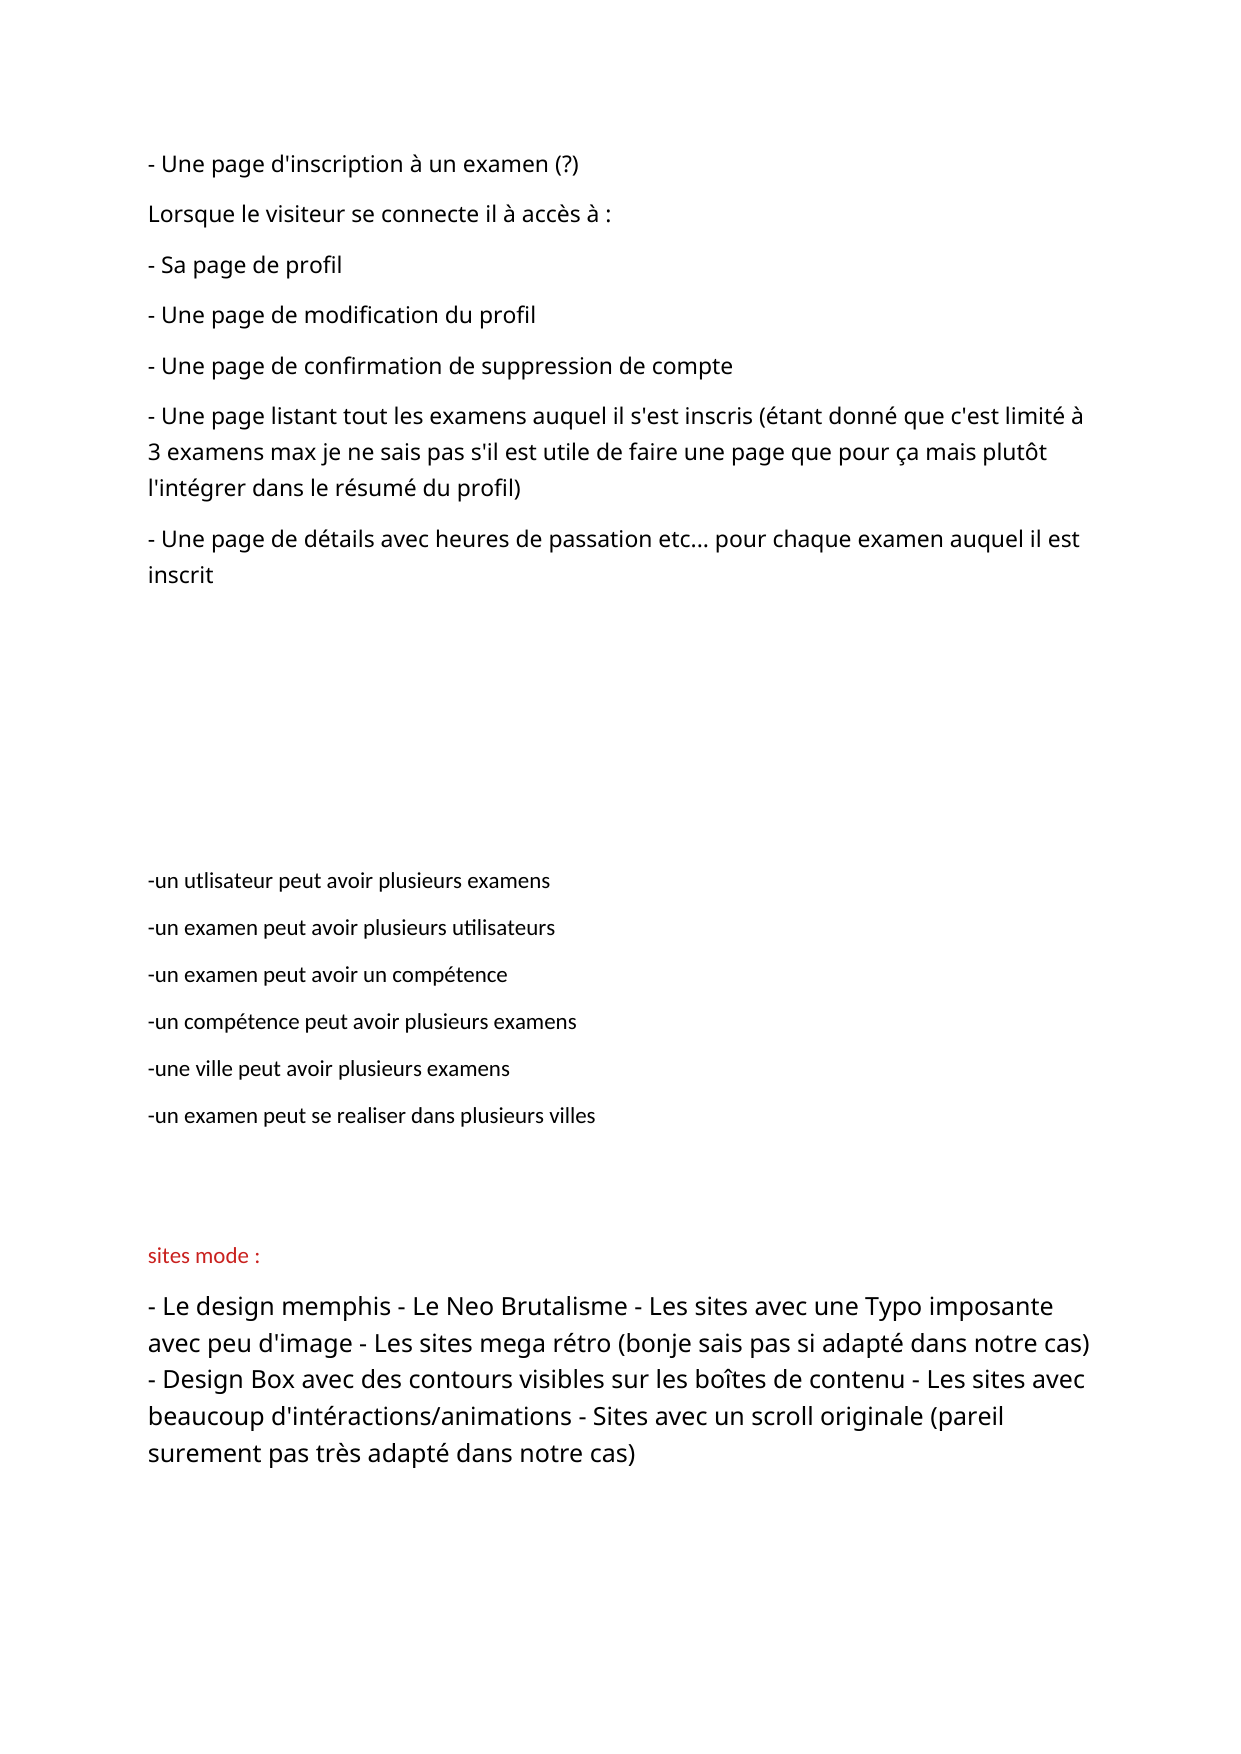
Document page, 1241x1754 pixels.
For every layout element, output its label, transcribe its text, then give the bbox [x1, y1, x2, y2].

text -une ville peut avoir plusieurs examens [148, 1054, 1093, 1082]
text - Une page de modification du profil [148, 299, 1093, 330]
text Lorsque le visiteur se connecte il à accès à : [148, 198, 1093, 229]
text - Une page listant tout les examens auquel il s'est inscris (étant donné que c'est limité à 3 examens max je ne sais pas s'il est utile de faire une page que pour ça mais plutôt l'intégrer dans le résumé du profil) [148, 400, 1093, 503]
text - Une page de détails avec heures de passation etc... pour chaque examen auquel il est inscrit [148, 523, 1093, 590]
text -un compétence peut avoir plusieurs examens [148, 1007, 1093, 1035]
text sites mode : [148, 1242, 1093, 1269]
text -un utlisateur peut avoir plusieurs examens [148, 867, 1093, 894]
text - Une page d'inscription à un examen (?) [148, 148, 1093, 179]
text -un examen peut se realiser dans plusieurs villes [148, 1101, 1093, 1129]
text - Une page de confirmation de suppression de compte [148, 350, 1093, 381]
text -un examen peut avoir plusieurs utilisateurs [148, 913, 1093, 941]
text - Sa page de profil [148, 249, 1093, 280]
text - Le design memphis - Le Neo Brutalisme - Les sites avec une Typo imposante avec peu d'image - Les sites mega rétro (bonje sais pas si adapté dans notre cas) - Design Box avec des contours visibles sur les boîtes de contenu - Les sites avec beaucoup d'intéractions/animations - Sites avec un scroll originale (pareil surement pas très adapté dans notre cas) [148, 1288, 1093, 1469]
text -un examen peut avoir un compétence [148, 960, 1093, 988]
